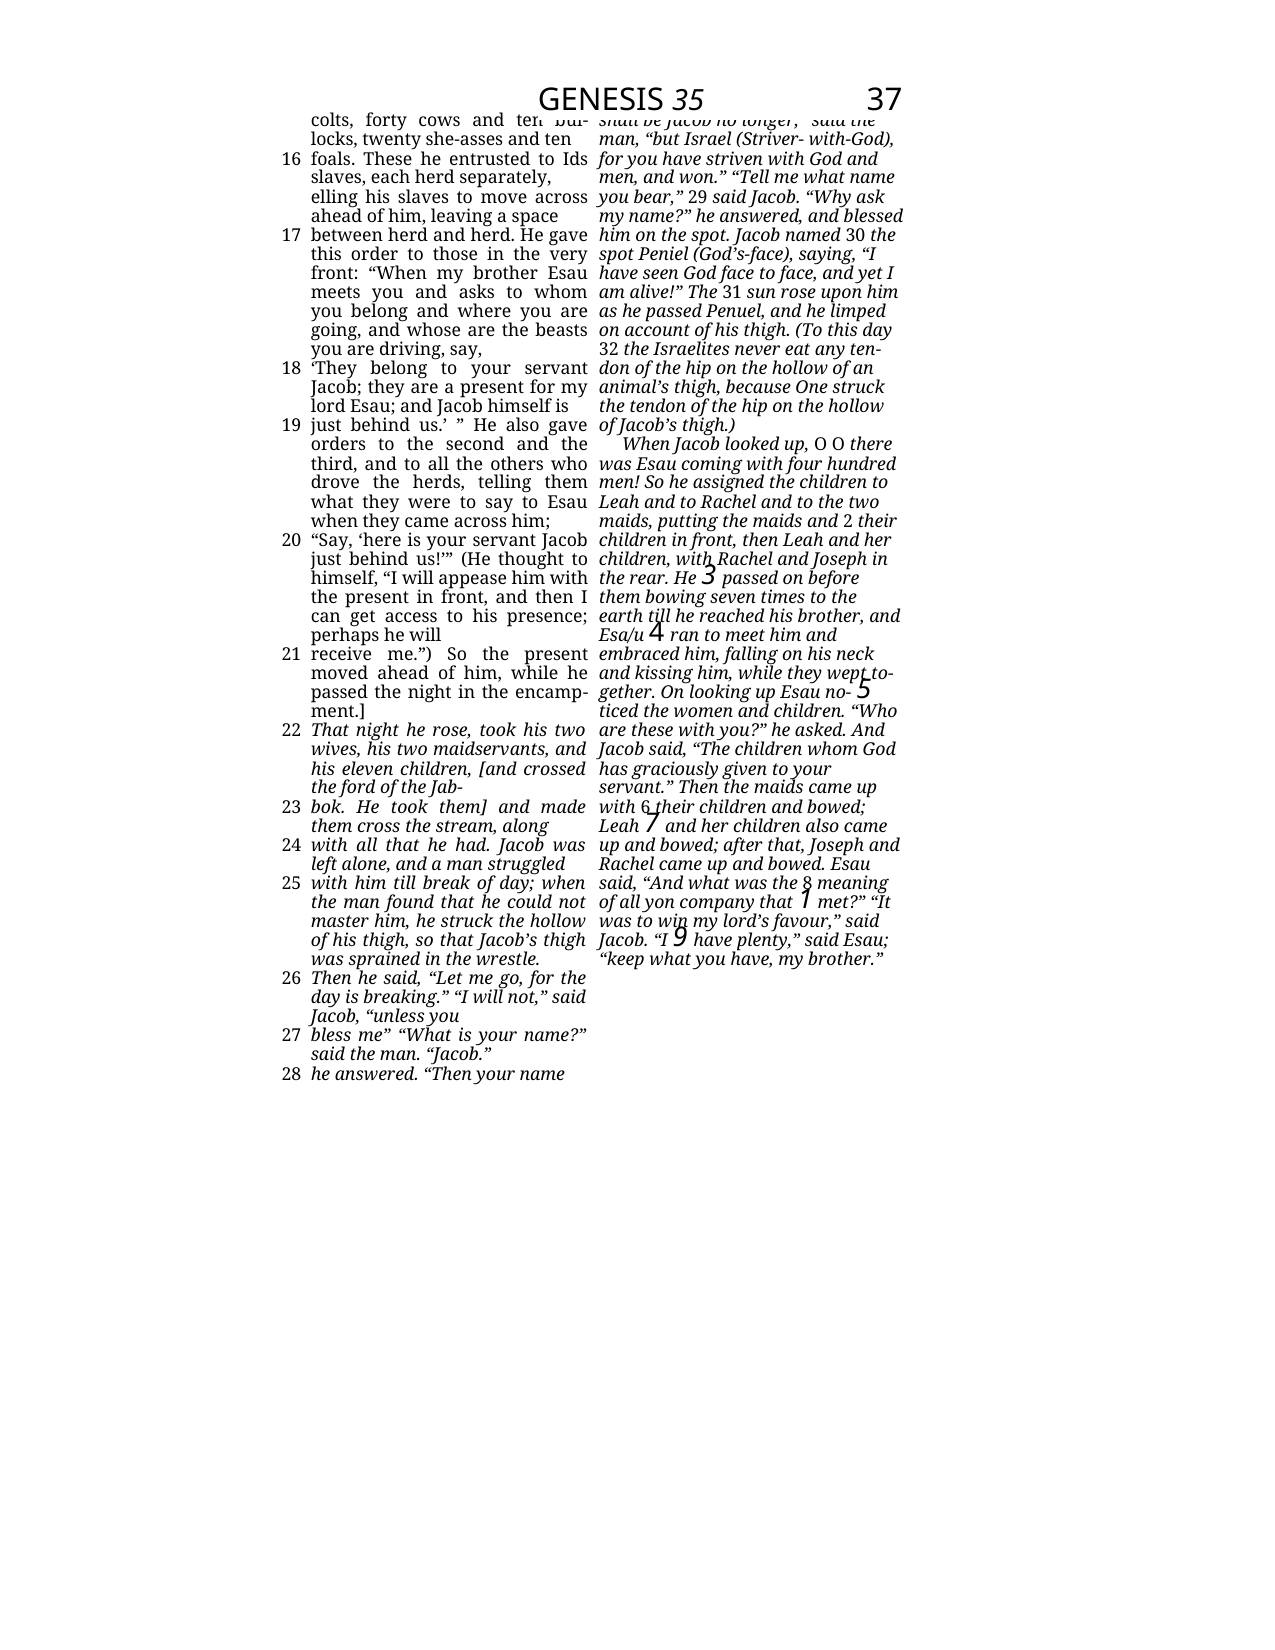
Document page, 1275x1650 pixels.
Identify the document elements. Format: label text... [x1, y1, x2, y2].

text When Jacob looked up, O O there was Esau coming with four hundred men! So he assigned the children to Leah and to Rachel and to the two maids, putting the maids and 2 their children in front, then Leah and her children, with Ra­chel and Joseph in the rear. He 3 passed on before them bowing seven times to the earth till he reached his brother, and Esa/u 4 ran to meet him and embraced him, falling on his neck and kiss­ing him, while they wept to­gether. On looking up Esau no- 5 ticed the women and children. “Who are these with you?” he asked. And Jacob said, “The children whom God has gra­ciously given to your servant.” Then the maids came up with 6 their children and bowed; Leah 7 and her children also came up and bowed; after that, Joseph and Rachel came up and bowed. Esau said, “And what was the 8 meaning of all yon company that 1 met?” “It was to win my lord’s favour,” said Jacob. “I 9 have plenty,” said Esau; “keep what you have, my brother.” [599, 436, 906, 969]
text shall be Jacob no longer,” said the man, “but Israel (Striver- with-God), for you have striven with God and men, and won.” “Tell me what name you bear,” 29 said Jacob. “Why ask my name?” he answered, and blessed him on the spot. Jacob named 30 the spot Peniel (God’s-face), saying, “I have seen God face to face, and yet I am alive!” The 31 sun rose upon him as he passed Penuel, and he limped on ac­count of his thigh. (To this day 32 the Israelites never eat any ten­don of the hip on the hollow of an animal’s thigh, because One struck the tendon of the hip on the hollow of Jacob’s thigh.) [599, 112, 906, 436]
text colts, forty cows and ten bul­locks, twenty she-asses and ten [311, 112, 588, 150]
list Then he said, “Let me go, for the day is breaking.” “I will not,” said Jacob, “unless you [281, 969, 588, 1027]
text elling his slaves to move across ahead of him, leaving a space [311, 188, 588, 226]
list bless me” “What is your name?” said the man. “Jacob.” [281, 1027, 588, 1065]
list with him till break of day; when the man found that he could not master him, he struck the hollow of his thigh, so that Jacob’s thigh was sprained in the wrestle. [281, 874, 588, 969]
list ‘They belong to your servant Jacob; they are a present for my lord Esau; and Jacob himself is [281, 359, 588, 417]
list That night he rose, took his two wives, his two maidserv­ants, and his eleven children, [and crossed the ford of the Jab- [281, 722, 588, 798]
list he answered. “Then your name [281, 1065, 588, 1084]
list with all that he had. Jacob was left alone, and a man struggled [281, 836, 588, 874]
list just behind us.’ ” He also gave orders to the second and the third, and to all the others who drove the herds, telling them what they were to say to Esau when they came across him; [281, 417, 588, 531]
list receive me.”) So the present moved ahead of him, while he passed the night in the encamp­ment.] [281, 645, 588, 722]
list “Say, ‘here is your servant Jacob just behind us!’” (He thought to himself, “I will ap­pease him with the present in front, and then I can get access to his presence; perhaps he will [281, 531, 588, 645]
list between herd and herd. He gave this order to those in the very front: “When my brother Esau meets you and asks to whom you belong and where you are going, and whose are the beasts you are driving, say, [281, 226, 588, 359]
list foals. These he entrusted to Ids slaves, each herd separately, [281, 150, 588, 188]
list bok. He took them] and made them cross the stream, along [281, 798, 588, 836]
